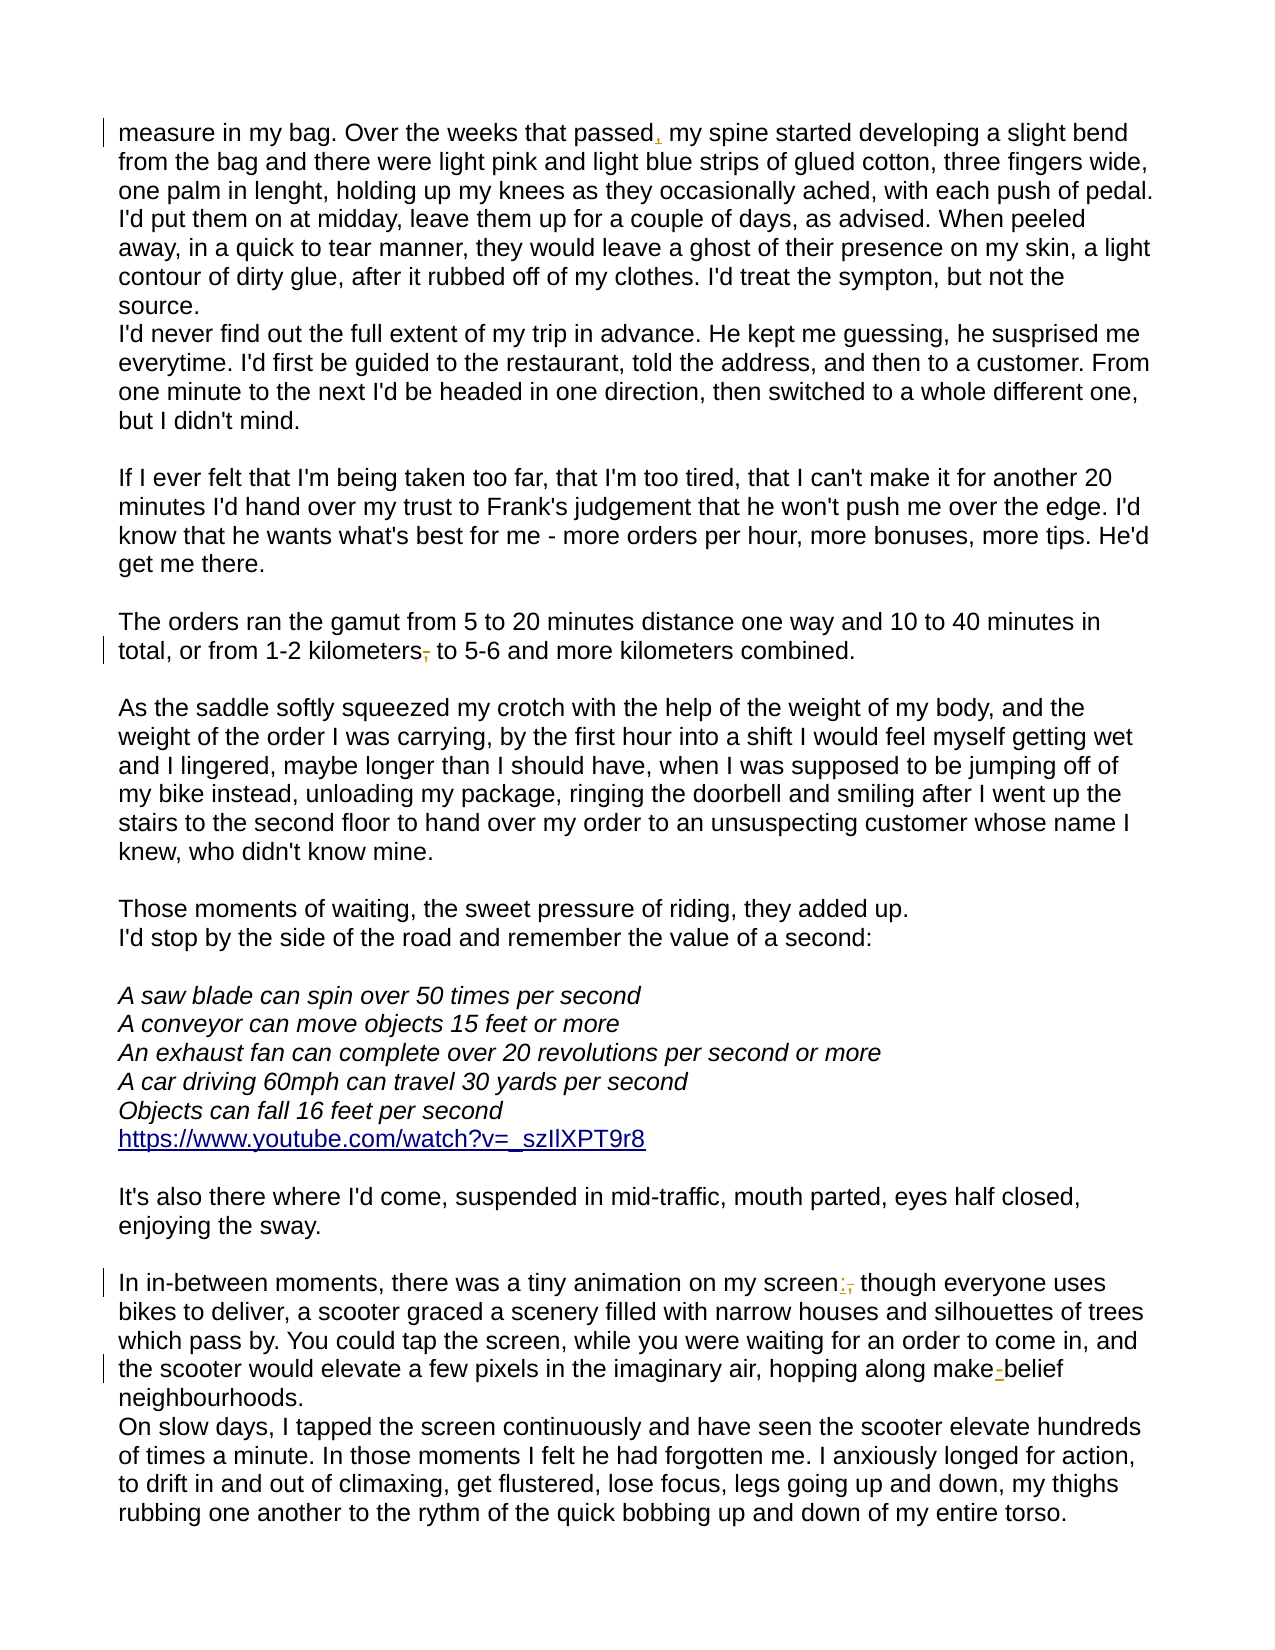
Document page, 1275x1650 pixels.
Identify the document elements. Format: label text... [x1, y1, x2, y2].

text If I ever felt that I'm being taken too far, that I'm too tired, that I can't make it for another 20 minutes I'd hand over my trust to Frank's judgement that he won't push me over the edge. I'd know that he wants what's best for me - more orders per hour, more bonuses, more tips. He'd get me there. [118, 463, 1157, 578]
text I'd never find out the full extent of my trip in advance. He kept me guessing, he susprised me everytime. I'd first be guided to the restaurant, told the address, and then to a customer. From one minute to the next I'd be headed in one direction, then switched to a whole different one, but I didn't mind. [118, 319, 1157, 434]
text Objects can fall 16 feet per second [118, 1096, 1157, 1124]
text In in-between moments, there was a tiny animation on my screen: though everyone uses bikes to deliver, a scooter graced a scenery filled with narrow houses and silhouettes of trees which pass by. You could tap the screen, while you were waiting for an order to come in, and the scooter would elevate a few pixels in the imaginary air, hopping along make-belief neighbourhoods. [118, 1268, 1157, 1412]
text It's also there where I'd come, suspended in mid-traffic, mouth parted, eyes half closed, enjoying the sway. [118, 1182, 1157, 1239]
text measure in my bag. Over the weeks that passed, my spine started developing a slight bend from the bag and there were light pink and light blue strips of glued cotton, three fingers wide, one palm in lenght, holding up my knees as they occasionally ached, with each push of pedal. I'd put them on at midday, leave them up for a couple of days, as advised. When peeled away, in a quick to tear manner, they would leave a ghost of their presence on my skin, a light contour of dirty glue, after it rubbed off of my clothes. I'd treat the sympton, but not the source. [118, 118, 1157, 319]
text The orders ran the gamut from 5 to 20 minutes distance one way and 10 to 40 minutes in total, or from 1-2 kilometers to 5-6 and more kilometers combined. [118, 607, 1157, 664]
text An exhaust fan can complete over 20 revolutions per second or more [118, 1038, 1157, 1067]
text I'd stop by the side of the road and remember the value of a second: [118, 923, 1157, 952]
text A car driving 60mph can travel 30 yards per second [118, 1067, 1157, 1096]
text Those moments of waiting, the sweet pressure of riding, they added up. [118, 894, 1157, 923]
text As the saddle softly squeezed my crotch with the help of the weight of my body, and the weight of the order I was carrying, by the first hour into a shift I would feel myself getting wet and I lingered, maybe longer than I should have, when I was supposed to be jumping off of my bike instead, unloading my package, ringing the doorbell and smiling after I went up the stairs to the second floor to hand over my order to an unsuspecting customer whose name I knew, who didn't know mine. [118, 693, 1157, 866]
text A conveyor can move objects 15 feet or more [118, 1009, 1157, 1038]
text https://www.youtube.com/watch?v=_szIlXPT9r8 [118, 1124, 1157, 1153]
text A saw blade can spin over 50 times per second [118, 981, 1157, 1009]
text On slow days, I tapped the screen continuously and have seen the scooter elevate hundreds of times a minute. In those moments I felt he had forgotten me. I anxiously longed for action, to drift in and out of climaxing, get flustered, lose focus, legs going up and down, my thighs rubbing one another to the rythm of the quick bobbing up and down of my entire torso. [118, 1412, 1157, 1527]
